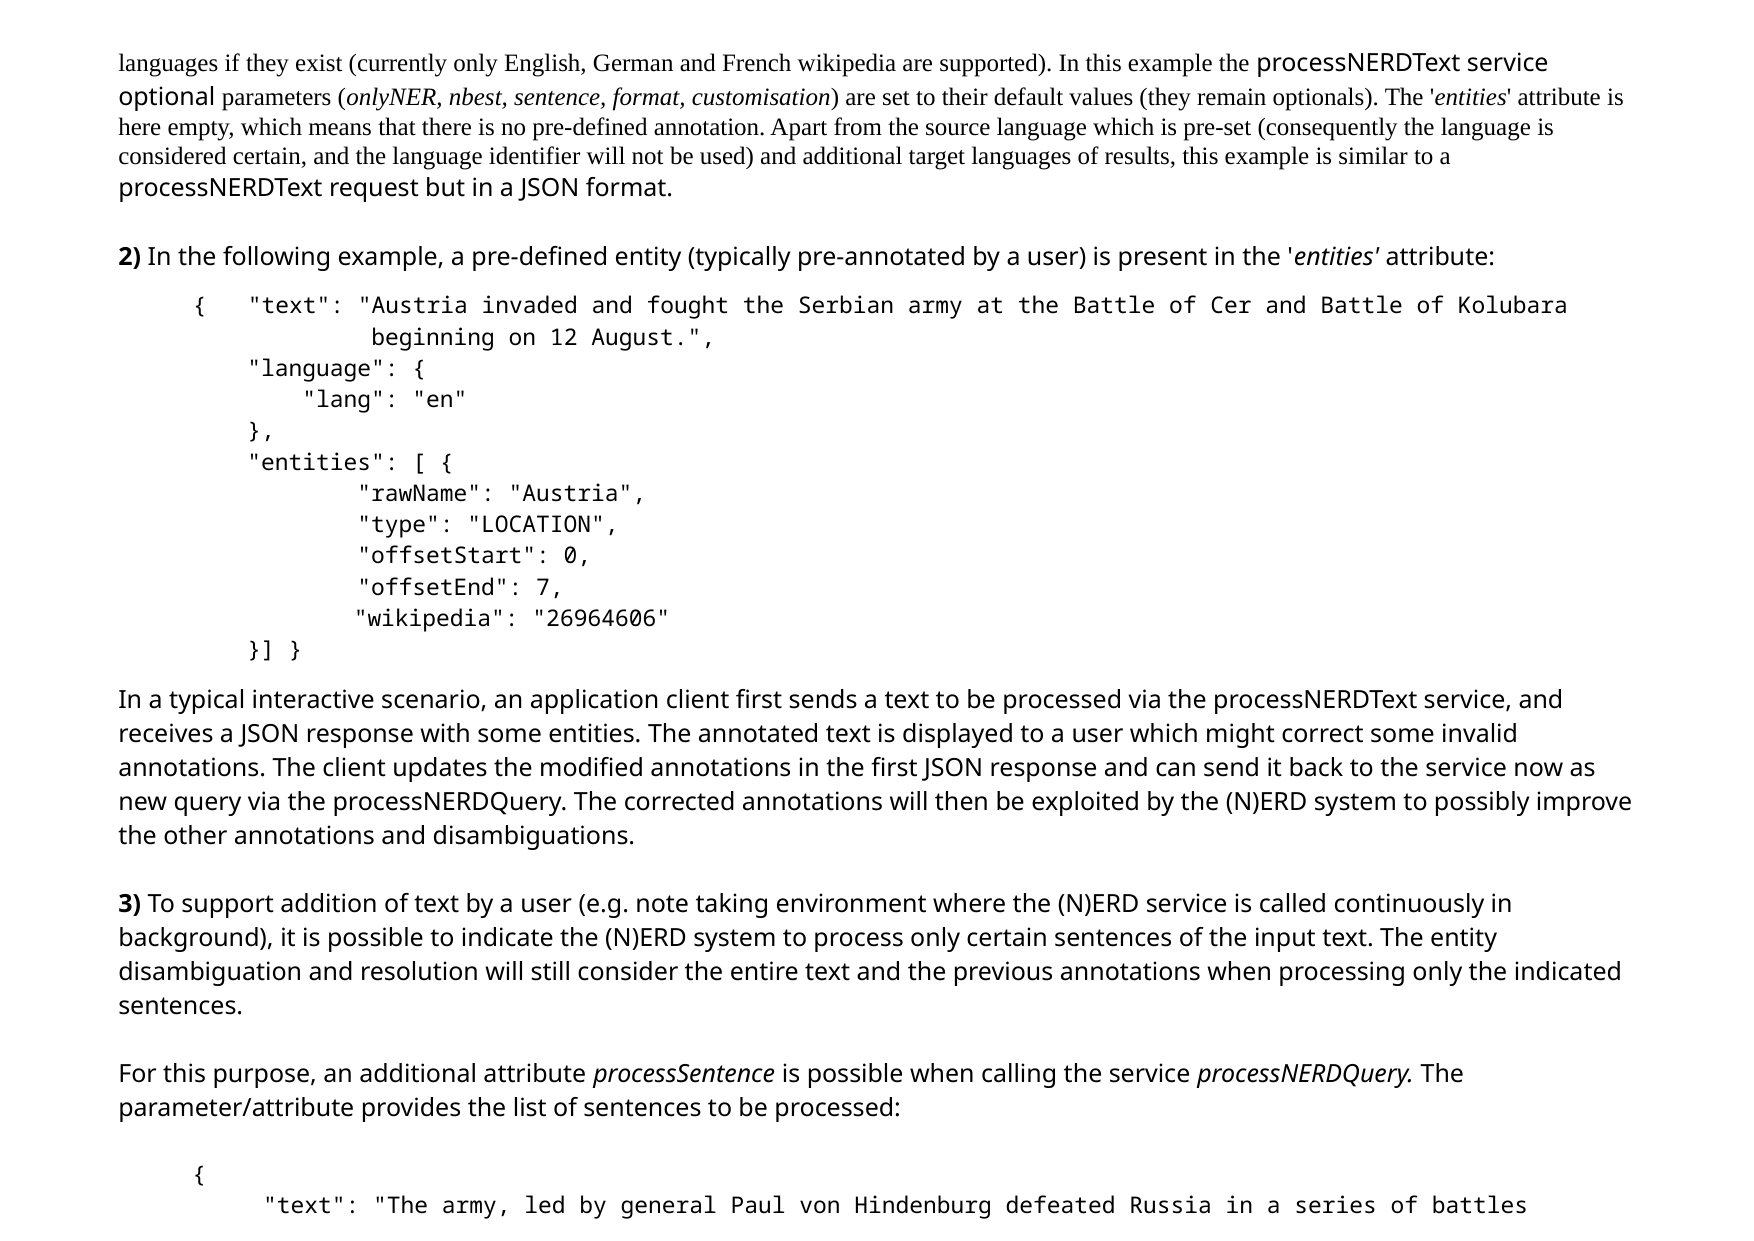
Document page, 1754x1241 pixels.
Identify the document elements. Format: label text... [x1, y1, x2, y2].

text "text": "The army, led by general Paul von Hindenburg defeated Russia in a series of battles [263, 1189, 1636, 1221]
text "offsetEnd": 7, [192, 571, 1636, 602]
text "wikipedia": "26964606" [192, 602, 1636, 633]
text { [192, 1158, 1636, 1189]
text { "text": "Austria invaded and fought the Serbian army at the Battle of Cer and Battle of Kolubara beginning on 12 August.", [193, 289, 1636, 352]
text "language": { [192, 352, 1636, 383]
text For this purpose, an additional attribute processSentence is possible when calling the service processNERDQuery. The parameter/attribute provides the list of sentences to be processed: [118, 1056, 1636, 1124]
text "offsetStart": 0, [192, 539, 1636, 571]
text 2) In the following example, a pre-defined entity (typically pre-annotated by a user) is present in the 'entities' attribute: [118, 238, 1636, 272]
text }] } [192, 633, 1636, 664]
text "entities": [ { [192, 446, 1636, 477]
text languages if they exist (currently only English, German and French wikipedia are supported). In this example the processNERDText service optional parameters (onlyNER, nbest, sentence, format, customisation) are set to their default values (they remain optionals). The 'entities' attribute is here empty, which means that there is no pre-defined annotation. Apart from the source language which is pre-set (consequently the language is considered certain, and the language identifier will not be used) and additional target languages of results, this example is similar to a processNERDText request but in a JSON format. [118, 44, 1636, 204]
text }, [192, 414, 1636, 446]
text "type": "LOCATION", [192, 508, 1636, 539]
text In a typical interactive scenario, an application client first sends a text to be processed via the processNERDText service, and receives a JSON response with some entities. The annotated text is displayed to a user which might correct some invalid annotations. The client updates the modified annotations in the first JSON response and can send it back to the service now as new query via the processNERDQuery. The corrected annotations will then be exploited by the (N)ERD system to possibly improve the other annotations and disambiguations. [118, 681, 1636, 852]
text "lang": "en" [192, 383, 1636, 414]
text "rawName": "Austria", [192, 477, 1636, 508]
text 3) To support addition of text by a user (e.g. note taking environment where the (N)ERD service is called continuously in background), it is possible to indicate the (N)ERD system to process only certain sentences of the input text. The entity disambiguation and resolution will still consider the entire text and the previous annotations when processing only the indicated sentences. [118, 886, 1636, 1022]
